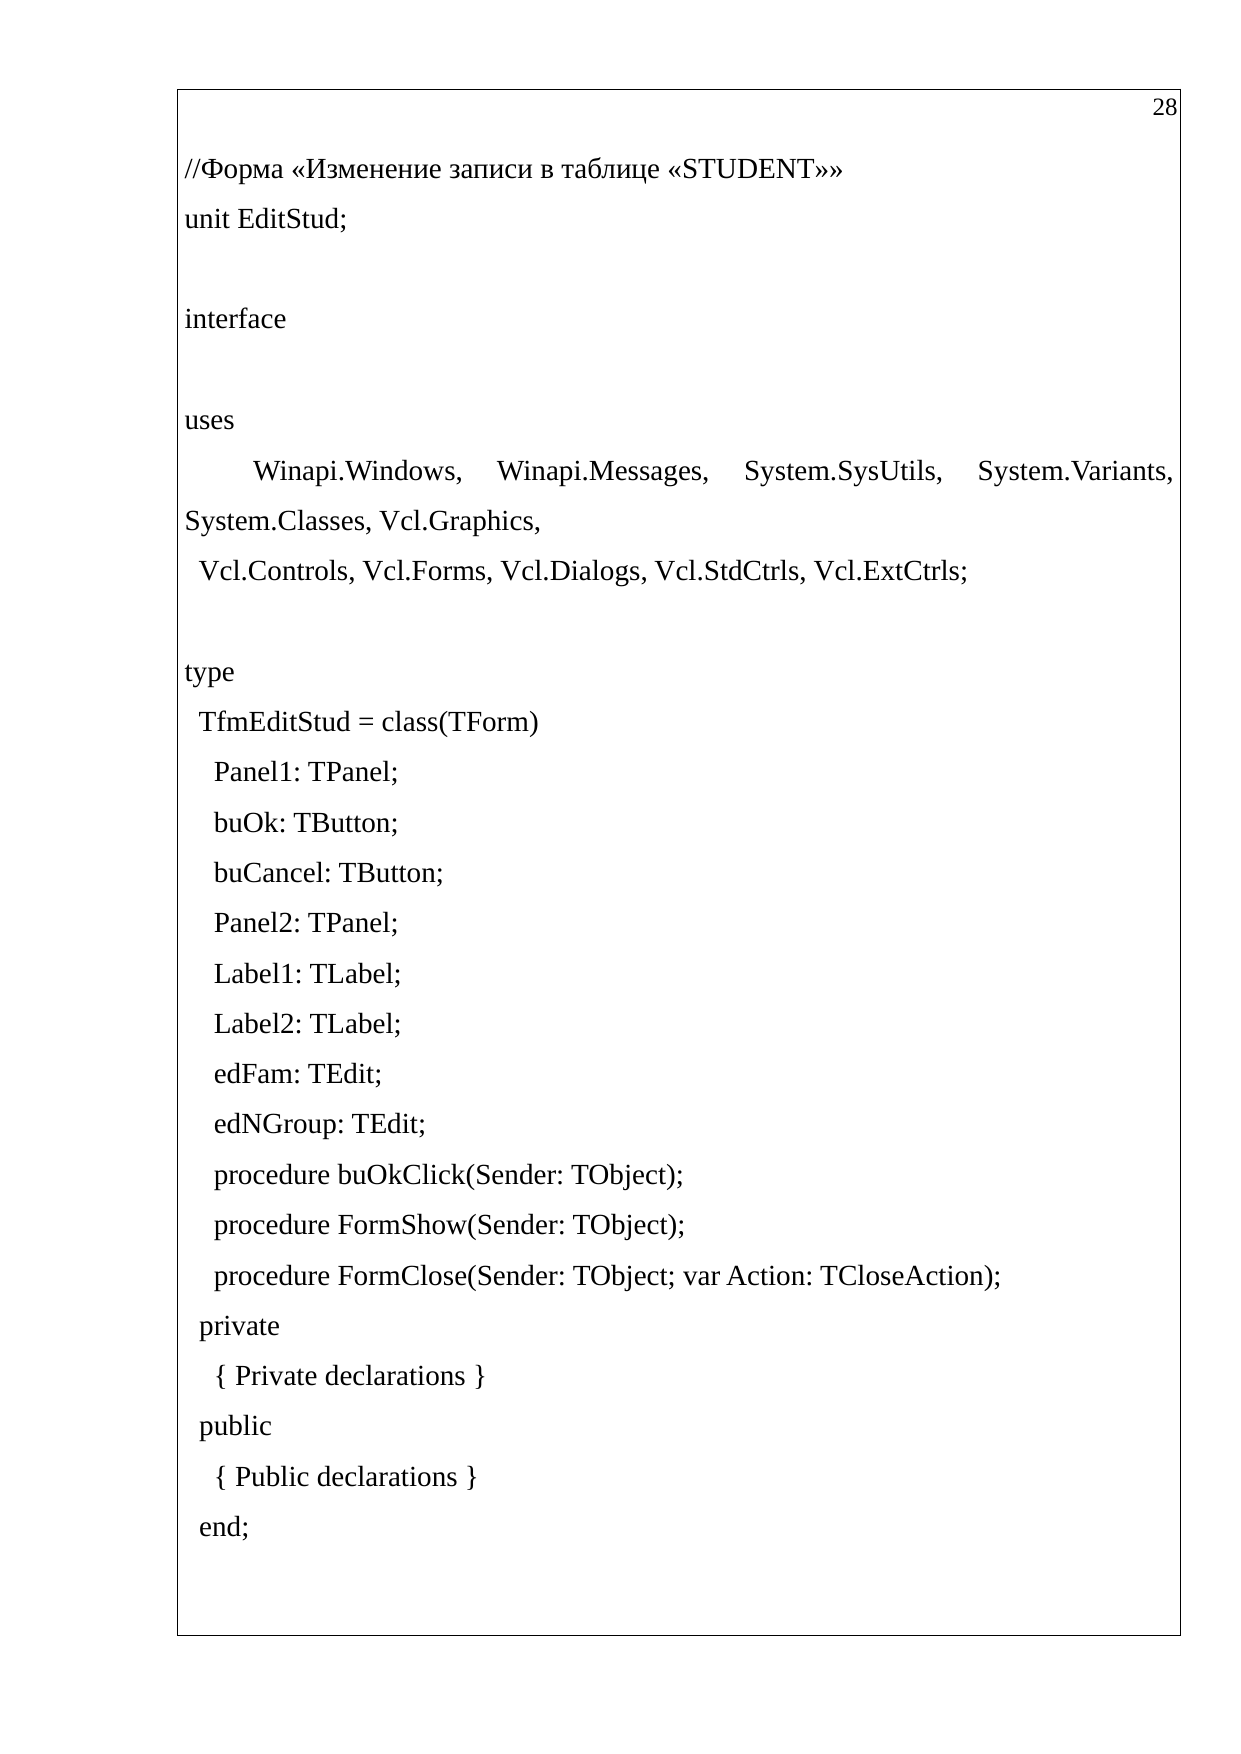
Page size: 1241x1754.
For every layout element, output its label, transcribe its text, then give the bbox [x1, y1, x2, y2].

text public [184, 1408, 1174, 1442]
text buCancel: TButton; [184, 855, 1174, 889]
text unit EditStud; [184, 201, 1174, 234]
text Vcl.Controls, Vcl.Forms, Vcl.Dialogs, Vcl.StdCtrls, Vcl.ExtCtrls; [184, 553, 1174, 587]
text type [184, 654, 1174, 687]
text edNGroup: TEdit; [184, 1107, 1174, 1140]
text procedure FormClose(Sender: TObject; var Action: TCloseAction); [184, 1258, 1174, 1291]
text Label1: TLabel; [184, 956, 1174, 989]
text Winapi.Windows, Winapi.Messages, System.SysUtils, System.Variants, System.Classes, Vcl.Graphics, [184, 453, 1174, 536]
text Panel1: TPanel; [184, 754, 1174, 788]
text Panel2: TPanel; [184, 905, 1174, 939]
text TfmEditStud = class(TForm) [184, 704, 1174, 738]
text buOk: TButton; [184, 805, 1174, 838]
text interface [184, 302, 1174, 335]
text private [184, 1308, 1174, 1341]
text edFam: TEdit; [184, 1056, 1174, 1090]
text { Public declarations } [184, 1459, 1174, 1492]
text procedure buOkClick(Sender: TObject); [184, 1157, 1174, 1191]
text uses [184, 402, 1174, 436]
text procedure FormShow(Sender: TObject); [184, 1207, 1174, 1241]
text //Форма «Изменение записи в таблице «STUDENT»» [184, 151, 1174, 184]
text Label2: TLabel; [184, 1006, 1174, 1039]
text { Private declarations } [184, 1358, 1174, 1392]
text end; [184, 1509, 1174, 1543]
